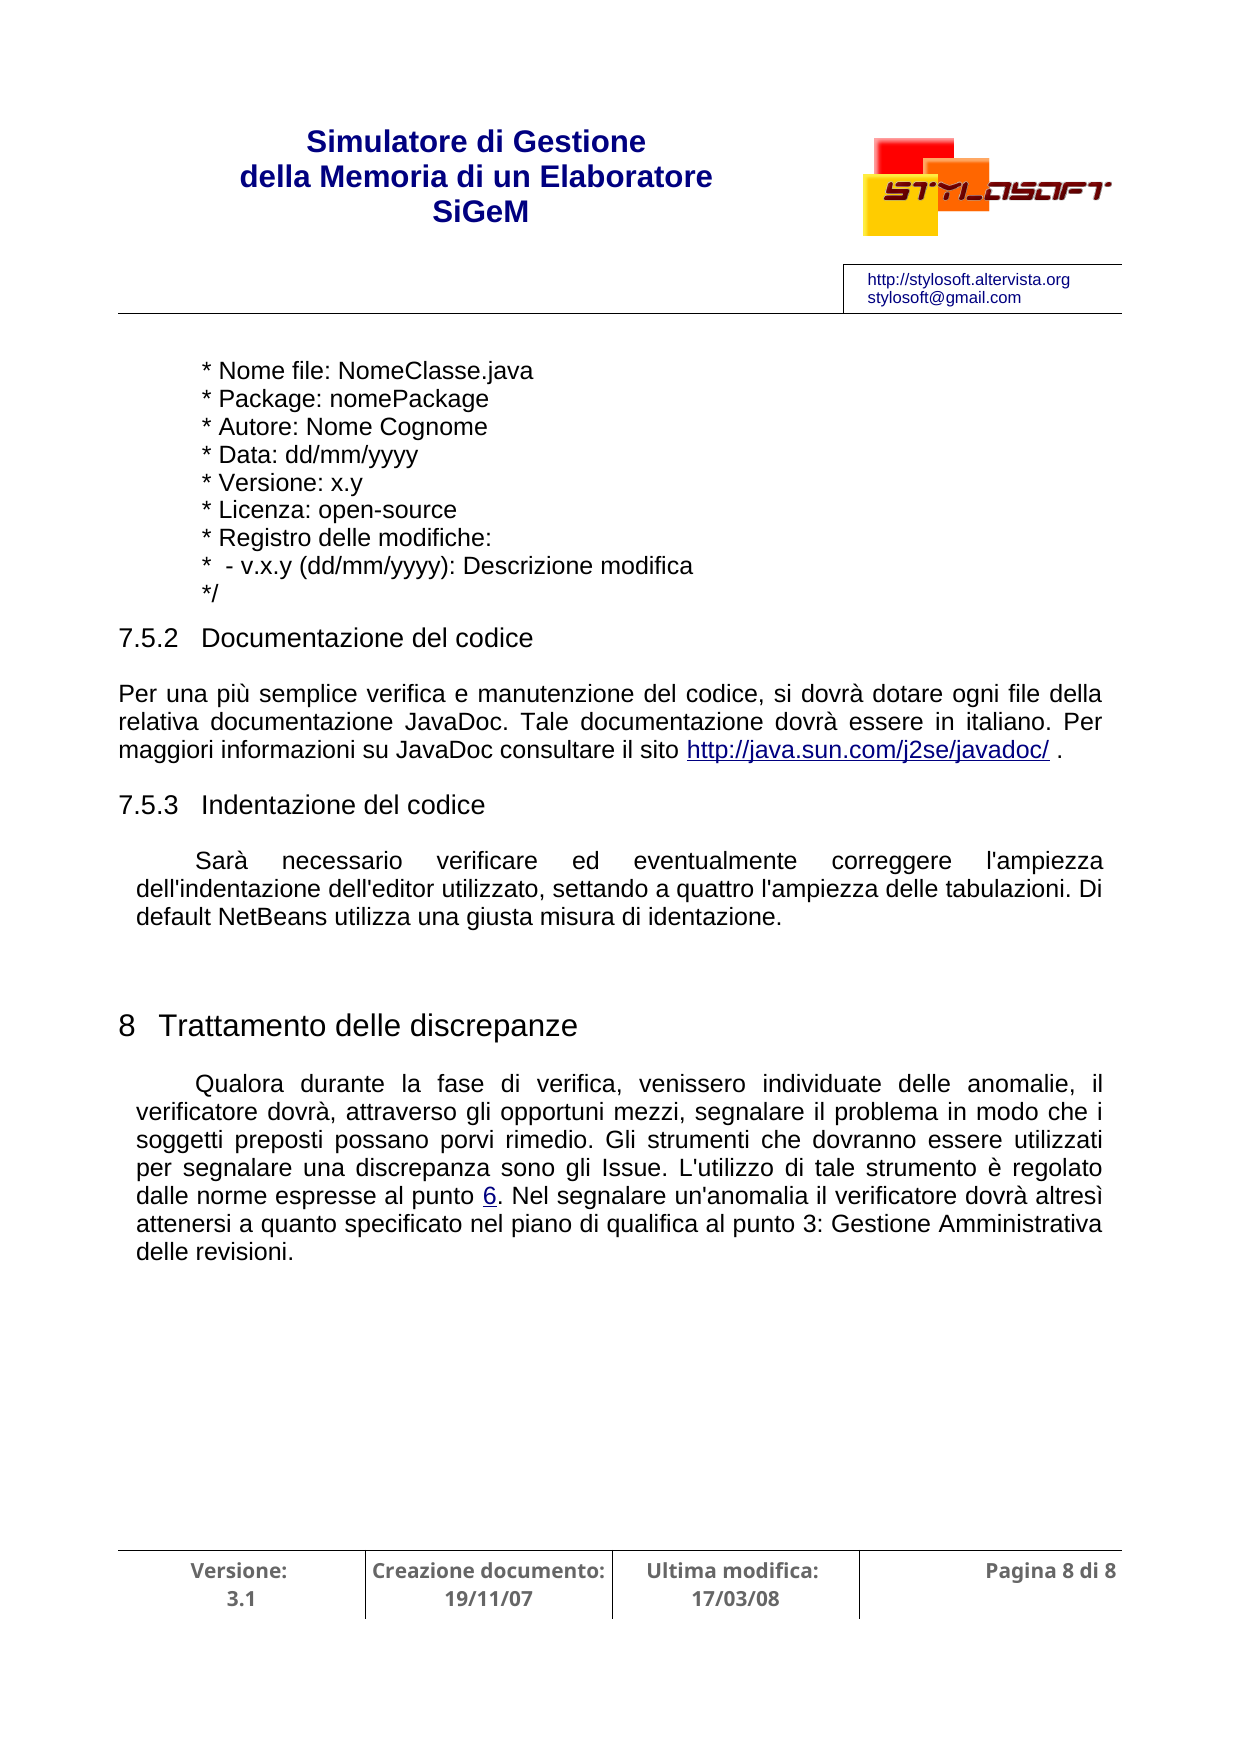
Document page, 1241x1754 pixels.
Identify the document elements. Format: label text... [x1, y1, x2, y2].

text Sarà necessario verificare ed eventualmente correggere l'ampiezza dell'indentazione dell'editor utilizzato, settando a quattro l'ampiezza delle tabulazioni. Di default NetBeans utilizza una giusta misura di identazione. [136, 847, 1104, 931]
text * Package: nomePackage [195, 384, 1122, 412]
text * Versione: x.y [195, 468, 1122, 496]
text Per una più semplice verifica e manutenzione del codice, si dovrà dotare ogni file della relativa documentazione JavaDoc. Tale documentazione dovrà essere in italiano. Per maggiori informazioni su JavaDoc consultare il sito http://java.sun.com/j2se/javadoc/ . [118, 679, 1104, 763]
text * - v.x.y (dd/mm/yyyy): Descrizione modifica [195, 552, 1122, 580]
subtitle Documentazione del codice [118, 623, 1122, 653]
text * Data: dd/mm/yyyy [195, 440, 1122, 468]
text */ [195, 580, 1122, 608]
subtitle Trattamento delle discrepanze [118, 1008, 1122, 1043]
picture [848, 123, 1117, 247]
text * Nome file: NomeClasse.java [195, 357, 1122, 384]
text Qualora durante la fase di verifica, venissero individuate delle anomalie, il verificatore dovrà, attraverso gli opportuni mezzi, segnalare il problema in modo che i soggetti preposti possano porvi rimedio. Gli strumenti che dovranno essere utilizzati per segnalare una discrepanza sono gli Issue. L'utilizzo di tale strumento è regolato dalle norme espresse al punto 6. Nel segnalare un'anomalia il verificatore dovrà altresì attenersi a quanto specificato nel piano di qualifica al punto 3: Gestione Amministrativa delle revisioni. [136, 1070, 1104, 1265]
text * Registro delle modifiche: [195, 524, 1122, 552]
subtitle Indentazione del codice [118, 790, 1122, 820]
text * Licenza: open-source [195, 496, 1122, 524]
text * Autore: Nome Cognome [195, 412, 1122, 440]
